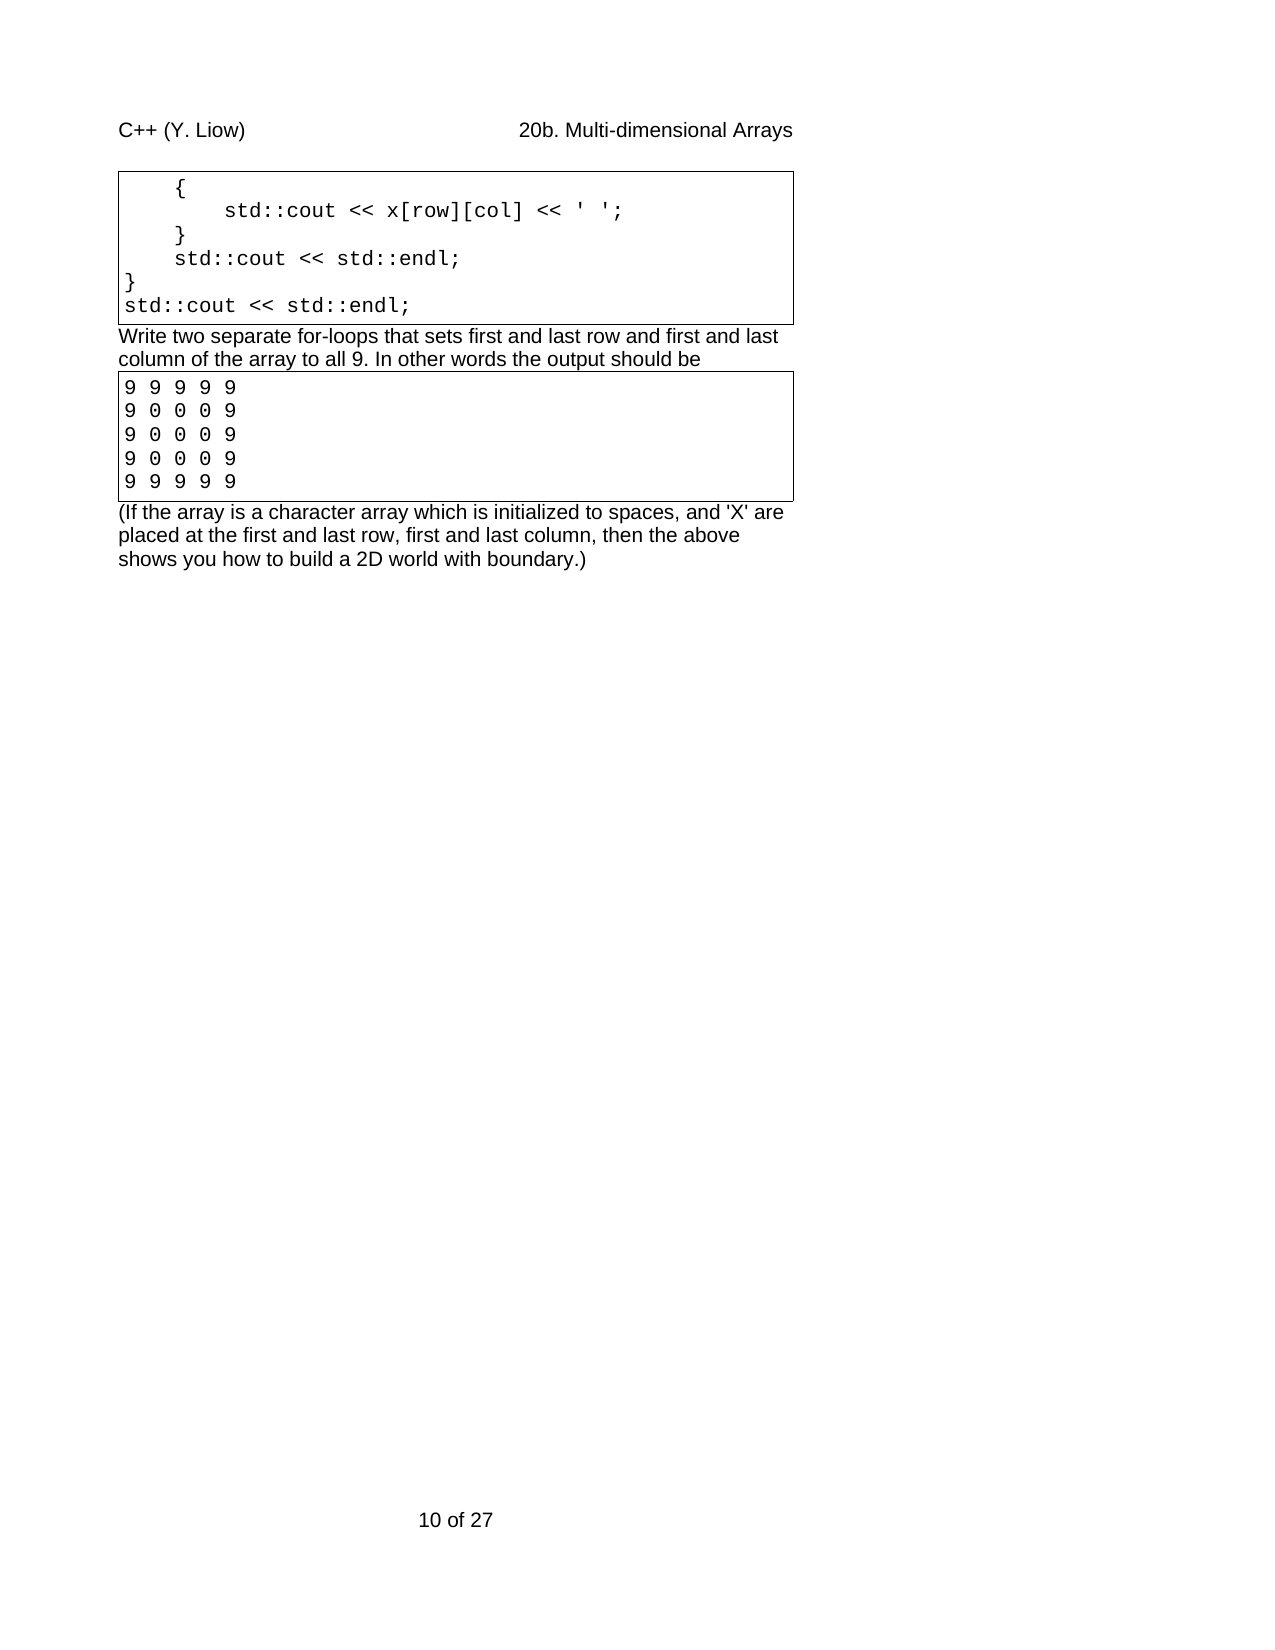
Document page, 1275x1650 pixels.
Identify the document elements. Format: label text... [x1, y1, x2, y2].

text (If the array is a character array which is initialized to spaces, and 'X' are placed at the first and last row, first and last column, then the above shows you how to build a 2D world with boundary.) [118, 502, 793, 570]
table_header { std::cout << x[row][col] << ' '; } std::cout << std::endl; } std::cout << std::endl; [119, 172, 793, 324]
text Write two separate for-loops that sets first and last row and first and last column of the array to all 9. In other words the output should be [118, 325, 793, 371]
table_header 9 9 9 9 9 9 0 0 0 9 9 0 0 0 9 9 0 0 0 9 9 9 9 9 9 [119, 372, 793, 501]
